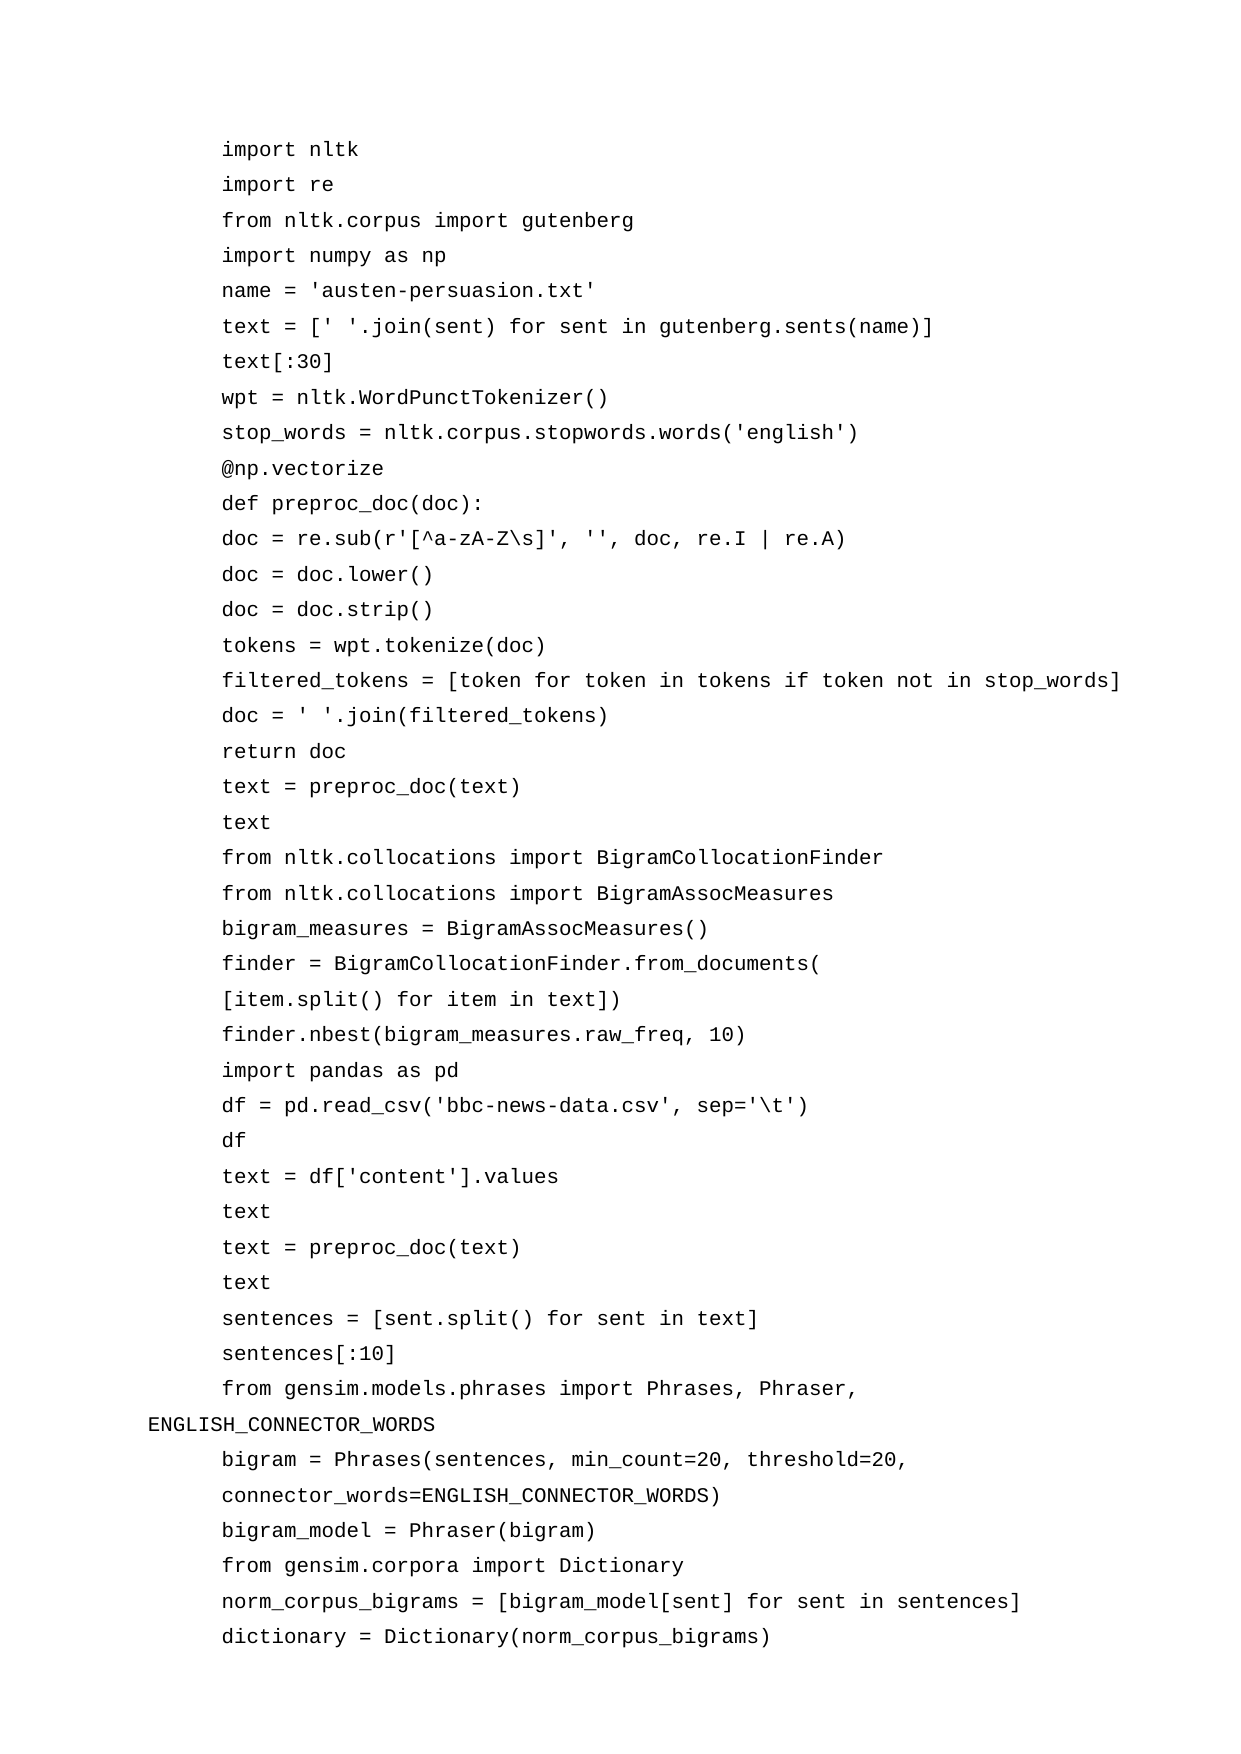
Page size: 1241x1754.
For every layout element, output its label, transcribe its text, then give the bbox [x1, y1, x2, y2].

text return doc [148, 741, 1152, 764]
text df = pd.read_csv('bbc-news-data.csv', sep='\t') [148, 1095, 1152, 1119]
text import pandas as pd [148, 1060, 1152, 1083]
text wpt = nltk.WordPunctTokenizer() [148, 387, 1152, 410]
text text [148, 812, 1152, 835]
text filtered_tokens = [token for token in tokens if token not in stop_words] [148, 670, 1152, 694]
text [item.split() for item in text]) [148, 989, 1152, 1012]
text import nltk [148, 139, 1152, 162]
text bigram = Phrases(sentences, min_count=20, threshold=20, [148, 1449, 1152, 1473]
text text = preproc_doc(text) [148, 776, 1152, 800]
text df [148, 1131, 1152, 1154]
text from nltk.corpus import gutenberg [148, 210, 1152, 233]
text from gensim.models.phrases import Phrases, Phraser, ENGLISH_CONNECTOR_WORDS [148, 1378, 1152, 1437]
text tokens = wpt.tokenize(doc) [148, 635, 1152, 658]
text dictionary = Dictionary(norm_corpus_bigrams) [148, 1626, 1152, 1650]
text finder.nbest(bigram_measures.raw_freq, 10) [148, 1024, 1152, 1048]
text text[:30] [148, 351, 1152, 375]
text bigram_model = Phraser(bigram) [148, 1520, 1152, 1544]
text doc = re.sub(r'[^a-zA-Z\s]', '', doc, re.I | re.A) [148, 528, 1152, 552]
text from nltk.collocations import BigramAssocMeasures [148, 883, 1152, 906]
text from gensim.corpora import Dictionary [148, 1556, 1152, 1579]
text norm_corpus_bigrams = [bigram_model[sent] for sent in sentences] [148, 1591, 1152, 1614]
text @np.vectorize [148, 458, 1152, 481]
text def preproc_doc(doc): [148, 493, 1152, 517]
text finder = BigramCollocationFinder.from_documents( [148, 953, 1152, 977]
text doc = ' '.join(filtered_tokens) [148, 706, 1152, 729]
text sentences[:10] [148, 1343, 1152, 1367]
text text [148, 1272, 1152, 1296]
text doc = doc.strip() [148, 599, 1152, 623]
text text = [' '.join(sent) for sent in gutenberg.sents(name)] [148, 316, 1152, 339]
text from nltk.collocations import BigramCollocationFinder [148, 847, 1152, 871]
text sentences = [sent.split() for sent in text] [148, 1308, 1152, 1331]
text text = df['content'].values [148, 1166, 1152, 1189]
text import re [148, 174, 1152, 198]
text connector_words=ENGLISH_CONNECTOR_WORDS) [148, 1485, 1152, 1508]
text stop_words = nltk.corpus.stopwords.words('english') [148, 422, 1152, 446]
text doc = doc.lower() [148, 564, 1152, 587]
text bigram_measures = BigramAssocMeasures() [148, 918, 1152, 942]
text text [148, 1201, 1152, 1225]
text name = 'austen-persuasion.txt' [148, 281, 1152, 304]
text import numpy as np [148, 245, 1152, 269]
text text = preproc_doc(text) [148, 1237, 1152, 1260]
